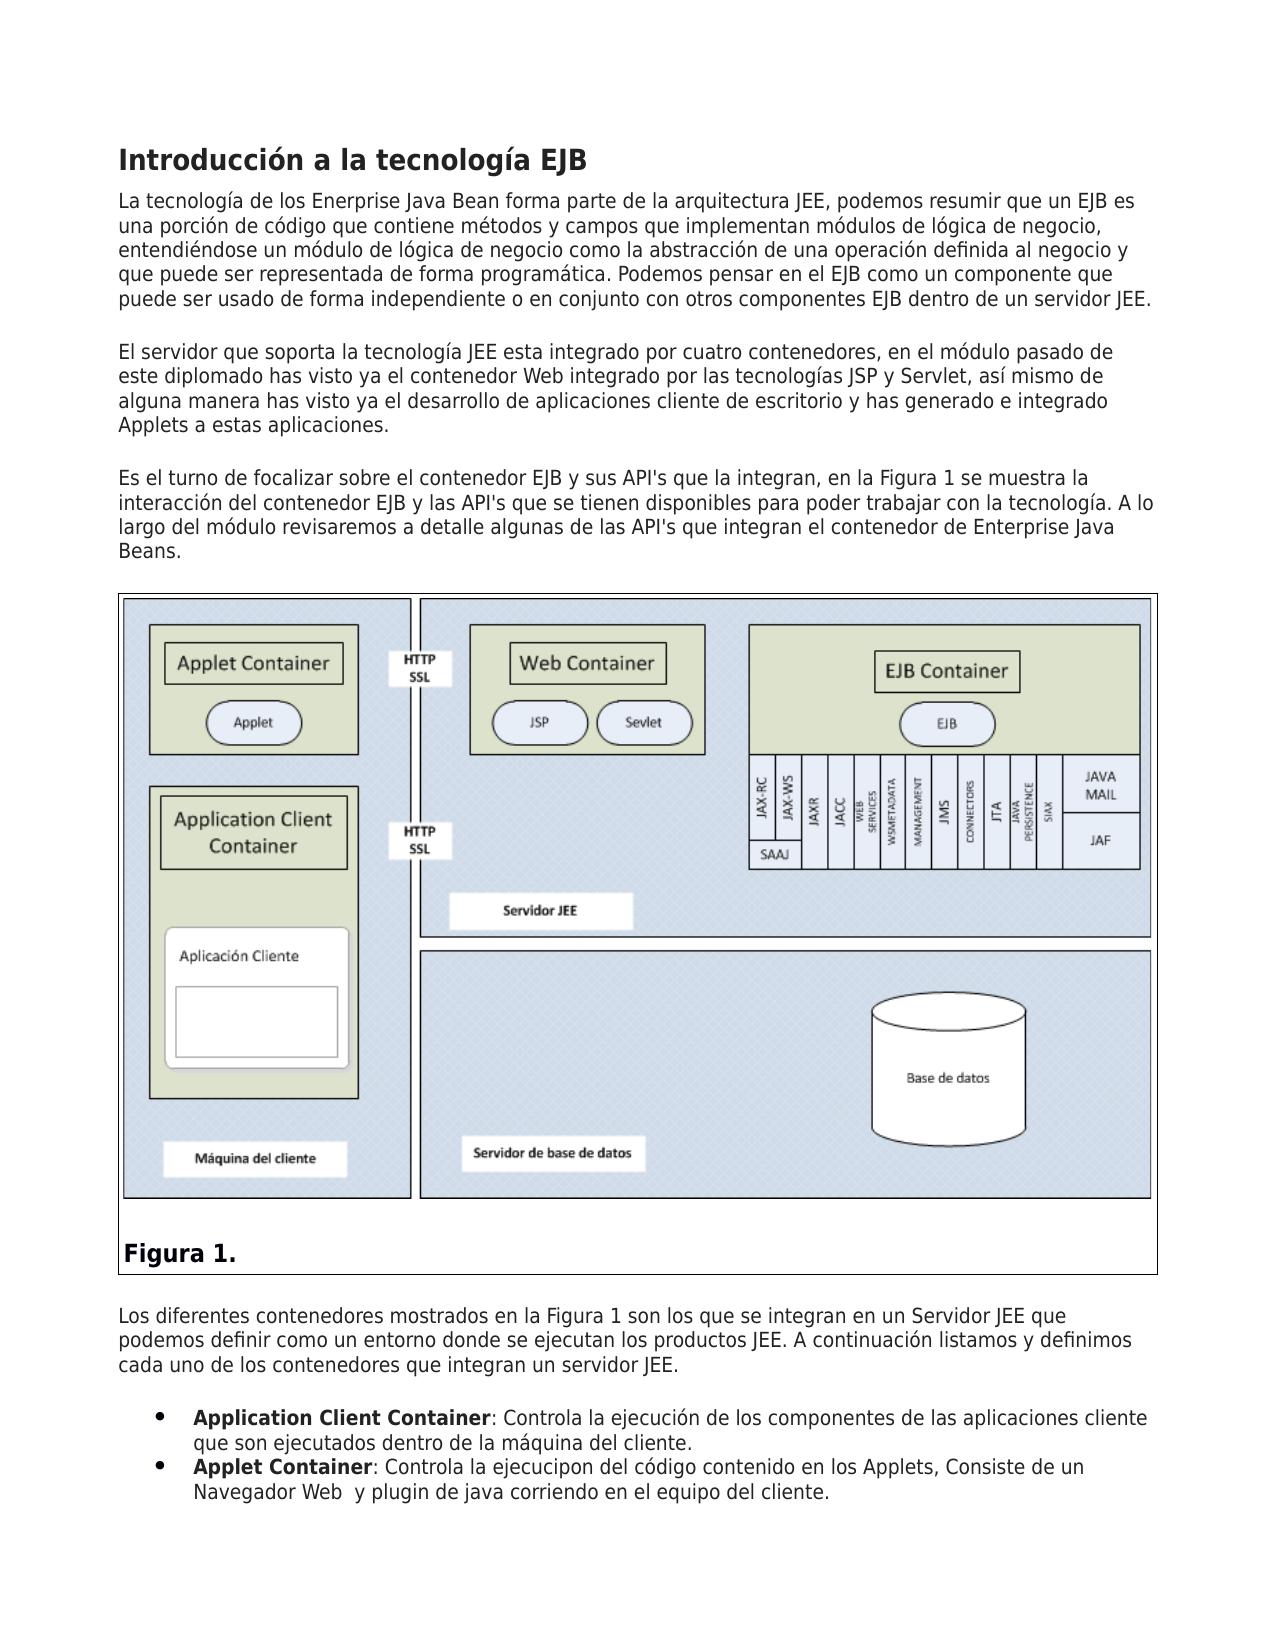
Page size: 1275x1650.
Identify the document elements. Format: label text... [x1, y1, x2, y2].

list Applet Container: Controla la ejecucipon del código contenido en los Applets, Consiste de un Navegador Web y plugin de java corriendo en el equipo del cliente. [156, 1455, 1157, 1504]
text Los diferentes contenedores mostrados en la Figura 1 son los que se integran en un Servidor JEE que podemos definir como un entorno donde se ejecutan los productos JEE. A continuación listamos y definimos cada uno de los contenedores que integran un servidor JEE. [118, 1304, 1157, 1377]
table_cell Figura 1. [119, 1234, 1157, 1274]
text Es el turno de focalizar sobre el contenedor EJB y sus API's que la integran, en la Figura 1 se muestra la interacción del contenedor EJB y las API's que se tienen disponibles para poder trabajar con la tecnología. A lo largo del módulo revisaremos a detalle algunas de las API's que integran el contenedor de Enterprise Java Beans. [118, 466, 1157, 563]
table_header [119, 594, 1157, 1234]
subtitle Introducción a la tecnología EJB [118, 143, 1157, 177]
list Application Client Container: Controla la ejecución de los componentes de las aplicaciones cliente que son ejecutados dentro de la máquina del cliente. [156, 1406, 1157, 1455]
text El servidor que soporta la tecnología JEE esta integrado por cuatro contenedores, en el módulo pasado de este diplomado has visto ya el contenedor Web integrado por las tecnologías JSP y Servlet, así mismo de alguna manera has visto ya el desarrollo de aplicaciones cliente de escritorio y has generado e integrado Applets a estas aplicaciones. [118, 340, 1157, 437]
picture [123, 598, 1152, 1199]
text La tecnología de los Enerprise Java Bean forma parte de la arquitectura JEE, podemos resumir que un EJB es una porción de código que contiene métodos y campos que implementan módulos de lógica de negocio, entendiéndose un módulo de lógica de negocio como la abstracción de una operación definida al negocio y que puede ser representada de forma programática. Podemos pensar en el EJB como un componente que puede ser usado de forma independiente o en conjunto con otros componentes EJB dentro de un servidor JEE. [118, 189, 1157, 311]
